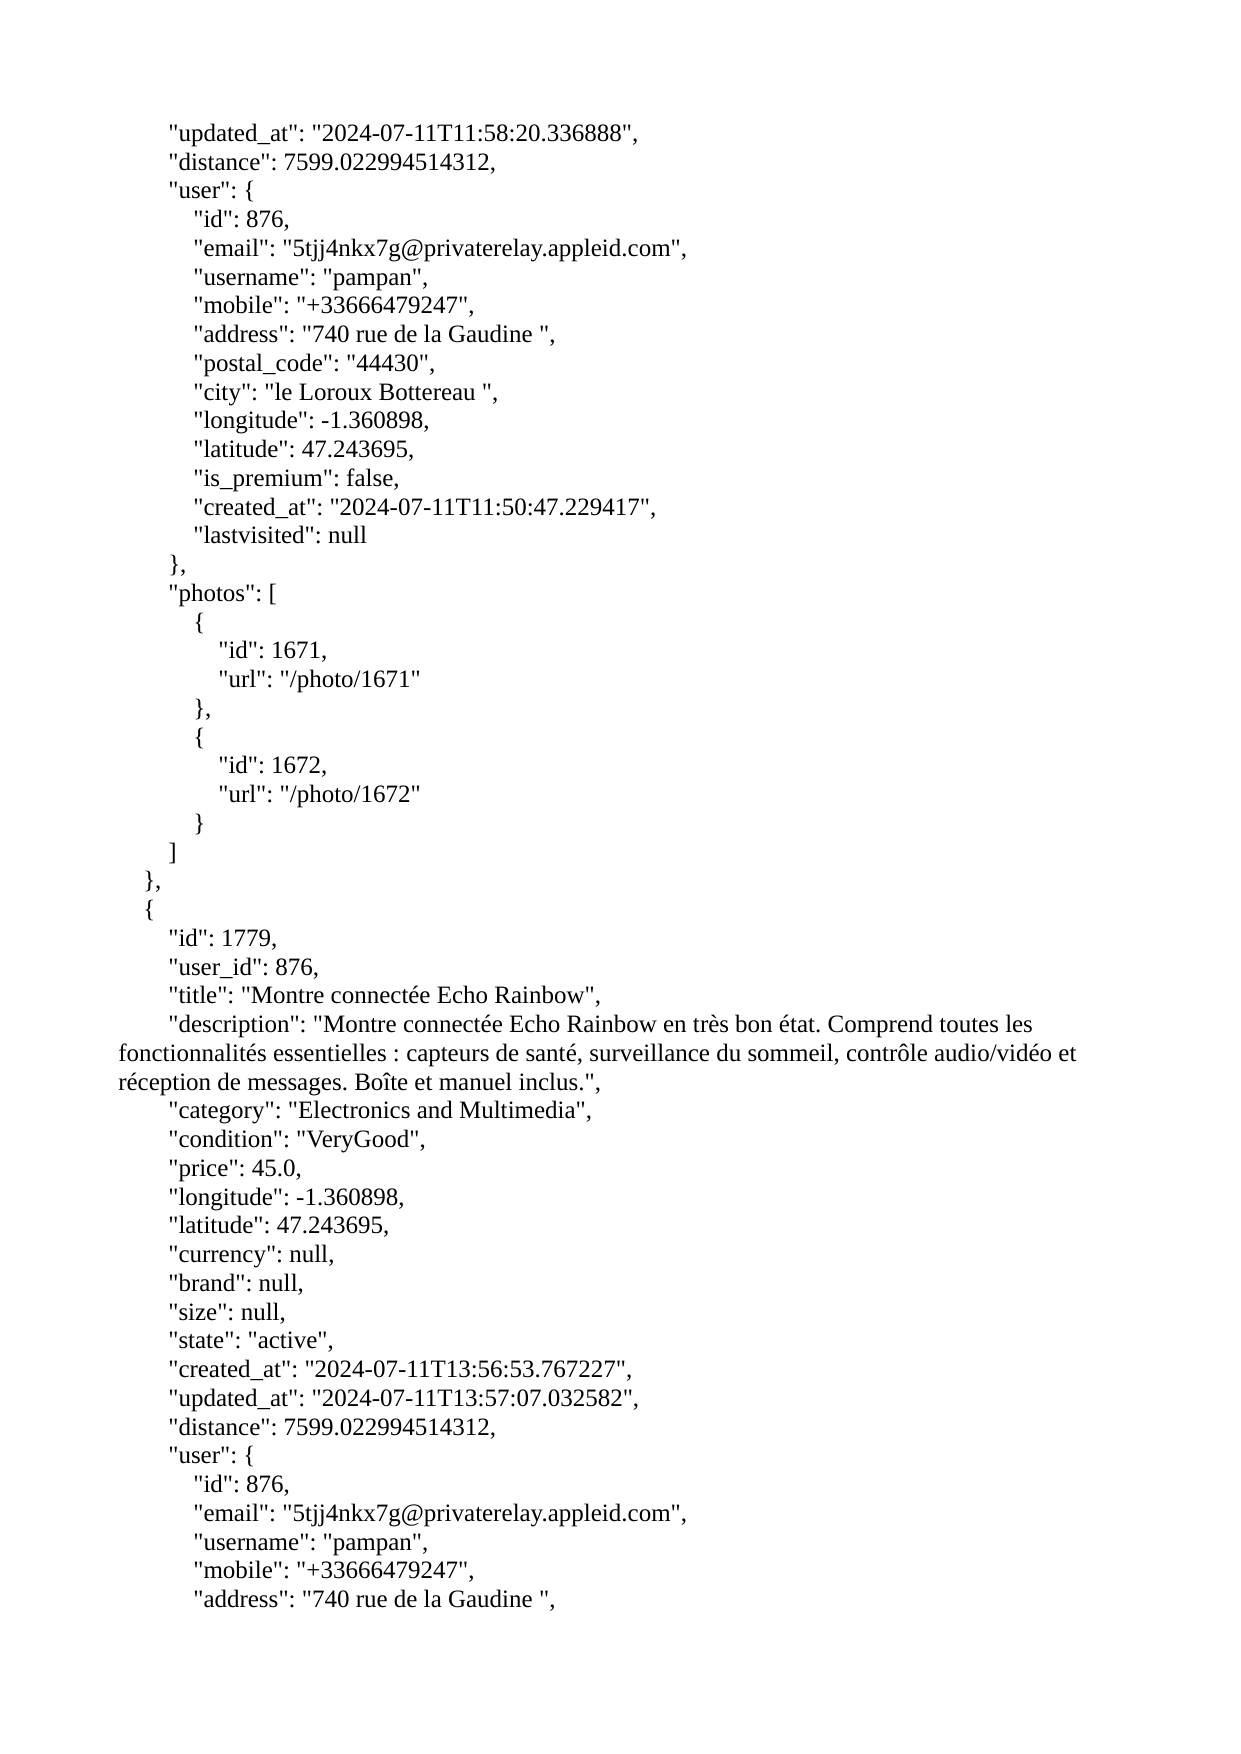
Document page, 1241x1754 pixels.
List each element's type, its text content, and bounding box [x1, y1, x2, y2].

text "condition": "VeryGood", [118, 1124, 1122, 1153]
text "email": "5tjj4nkx7g@privaterelay.appleid.com", [118, 233, 1122, 262]
text { [118, 894, 1122, 923]
text "city": "le Loroux Bottereau ", [118, 377, 1122, 406]
text "url": "/photo/1671" [118, 664, 1122, 693]
text "created_at": "2024-07-11T13:56:53.767227", [118, 1354, 1122, 1383]
text "user": { [118, 176, 1122, 204]
text "longitude": -1.360898, [118, 406, 1122, 434]
text "id": 1672, [118, 751, 1122, 779]
text { [118, 722, 1122, 751]
text "photos": [ [118, 578, 1122, 607]
text "lastvisited": null [118, 521, 1122, 549]
text }, [118, 549, 1122, 578]
text "longitude": -1.360898, [118, 1182, 1122, 1211]
text "state": "active", [118, 1326, 1122, 1354]
text "created_at": "2024-07-11T11:50:47.229417", [118, 492, 1122, 521]
text "latitude": 47.243695, [118, 1211, 1122, 1239]
text "postal_code": "44430", [118, 348, 1122, 377]
text "category": "Electronics and Multimedia", [118, 1096, 1122, 1124]
text } [118, 808, 1122, 837]
text "brand": null, [118, 1268, 1122, 1297]
text "email": "5tjj4nkx7g@privaterelay.appleid.com", [118, 1498, 1122, 1527]
text }, [118, 866, 1122, 894]
text "username": "pampan", [118, 1527, 1122, 1556]
text "id": 876, [118, 1469, 1122, 1498]
text { [118, 607, 1122, 636]
text "user": { [118, 1441, 1122, 1469]
text "title": "Montre connectée Echo Rainbow", [118, 981, 1122, 1009]
text "distance": 7599.022994514312, [118, 1412, 1122, 1441]
text "price": 45.0, [118, 1153, 1122, 1182]
text "id": 876, [118, 204, 1122, 233]
text "mobile": "+33666479247", [118, 291, 1122, 319]
text "updated_at": "2024-07-11T13:57:07.032582", [118, 1383, 1122, 1412]
text "address": "740 rue de la Gaudine ", [118, 319, 1122, 348]
text "description": "Montre connectée Echo Rainbow en très bon état. Comprend toutes les fonctionnalités essentielles : capteurs de santé, surveillance du sommeil, contrôle audio/vidéo et réception de messages. Boîte et manuel inclus.", [118, 1009, 1122, 1096]
text }, [118, 693, 1122, 722]
text "mobile": "+33666479247", [118, 1556, 1122, 1584]
text "size": null, [118, 1297, 1122, 1326]
text "username": "pampan", [118, 262, 1122, 291]
text "latitude": 47.243695, [118, 434, 1122, 463]
text "is_premium": false, [118, 463, 1122, 492]
text "url": "/photo/1672" [118, 779, 1122, 808]
text ] [118, 837, 1122, 866]
text "currency": null, [118, 1239, 1122, 1268]
text "address": "740 rue de la Gaudine ", [118, 1584, 1122, 1613]
text "user_id": 876, [118, 952, 1122, 981]
text "updated_at": "2024-07-11T11:58:20.336888", [118, 118, 1122, 147]
text "id": 1671, [118, 636, 1122, 664]
text "id": 1779, [118, 923, 1122, 952]
text "distance": 7599.022994514312, [118, 147, 1122, 176]
